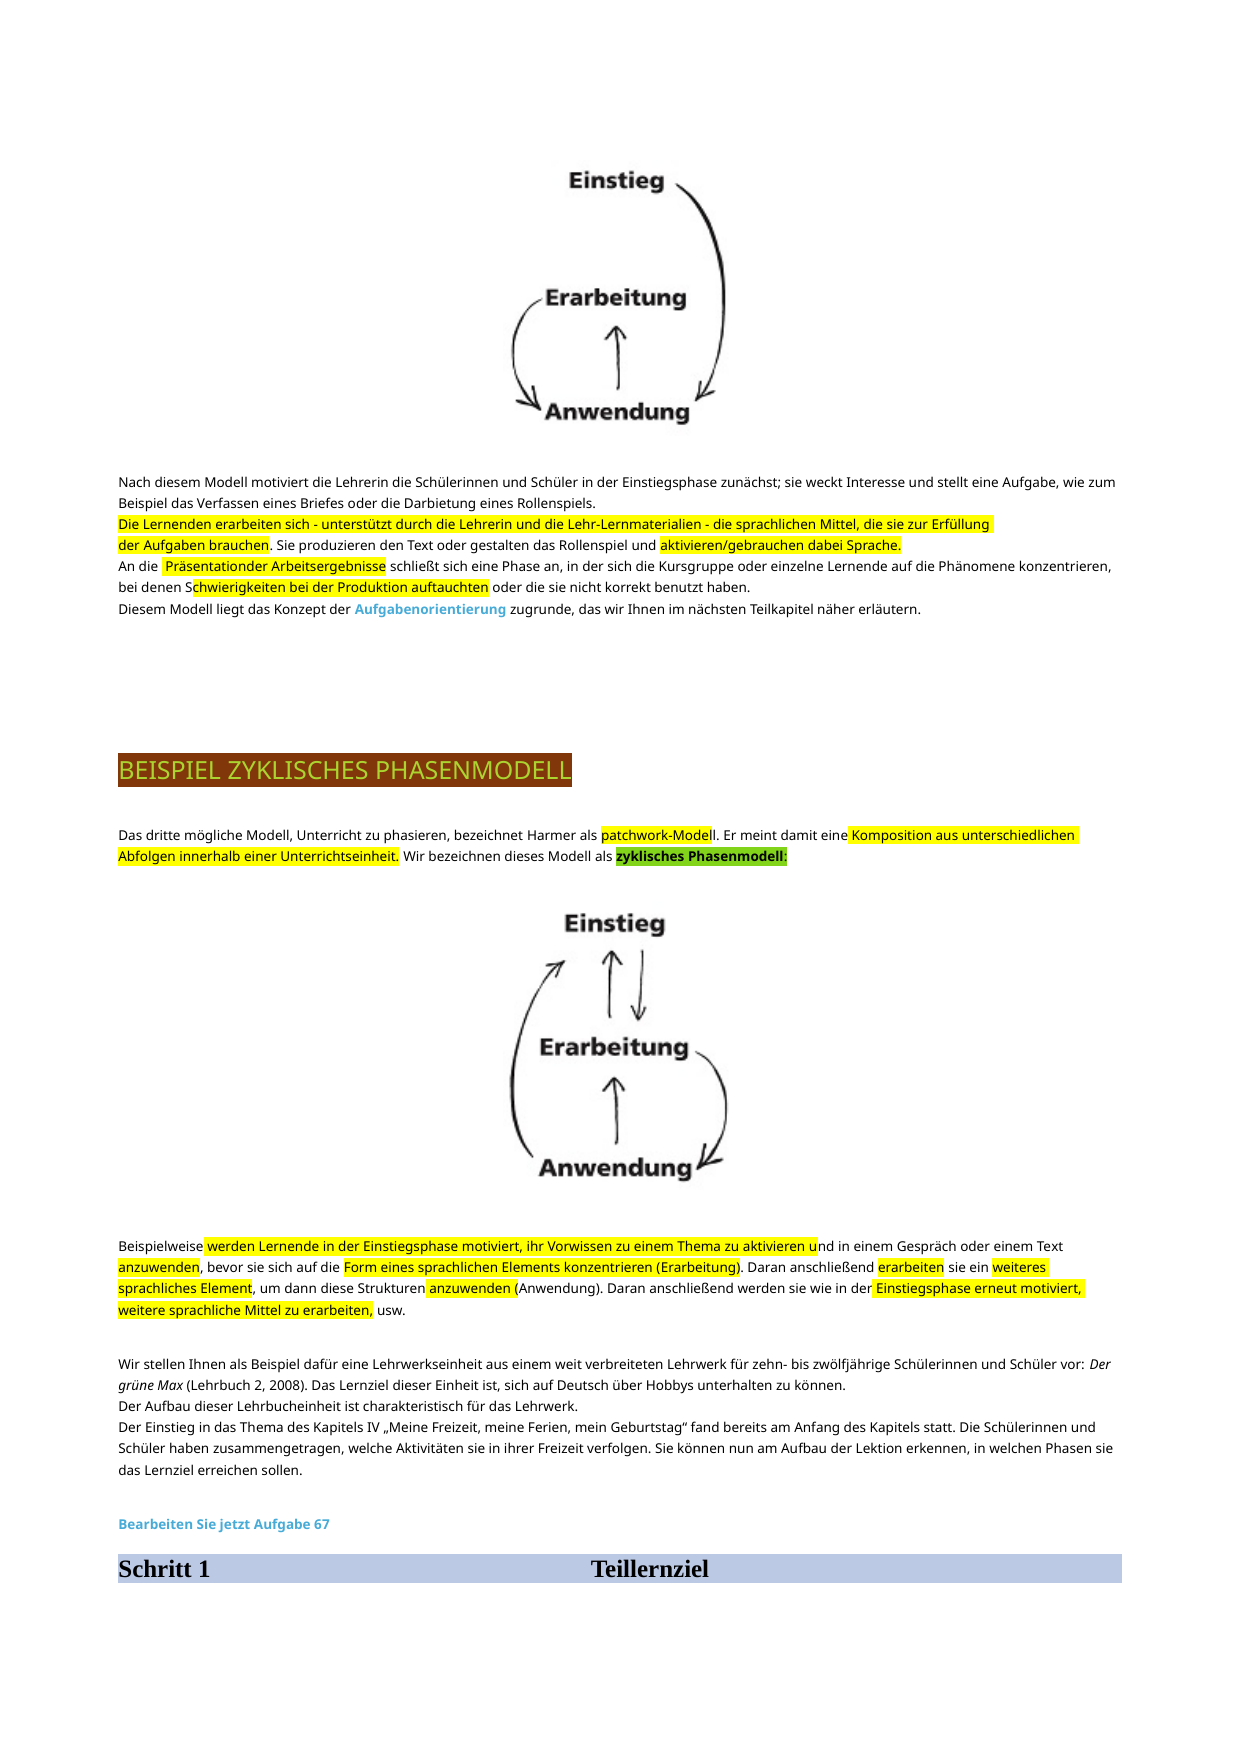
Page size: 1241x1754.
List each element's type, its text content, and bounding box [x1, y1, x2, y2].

table_header Teillernziel [584, 1554, 1122, 1583]
subtitle BEISPIEL ZYKLISCHES PHASENMODELL [118, 753, 1122, 787]
text Beispielweise werden Lernende in der Einstiegsphase motiviert, ihr Vorwissen zu einem Thema zu aktivieren und in einem Gespräch oder einem Text anzuwenden, bevor sie sich auf die Form eines sprachlichen Elements konzentrieren (Erarbeitung). Daran anschließend erarbeiten sie ein weiteres sprachliches Element, um dann diese Strukturen anzuwenden (Anwendung). Daran anschließend werden sie wie in der Einstiegsphase erneut motiviert, weitere sprachliche Mittel zu erarbeiten, usw. [118, 1237, 1122, 1319]
text Der Aufbau dieser Lehrbucheinheit ist charakteristisch für das Lehrwerk. [118, 1397, 1122, 1415]
picture [502, 160, 738, 436]
text Bearbeiten Sie jetzt Aufgabe 67 [118, 1514, 1122, 1533]
text Diesem Modell liegt das Konzept der Aufgabenorientierung zugrunde, das wir Ihnen im nächsten Teilkapitel näher erläutern. [118, 599, 1122, 618]
text Wir stellen Ihnen als Beispiel dafür eine Lehrwerkseinheit aus einem weit verbreiteten Lehrwerk für zehn- bis zwölfjährige Schülerinnen und Schüler vor: Der grüne Max (Lehrbuch 2, 2008). Das Lernziel dieser Einheit ist, sich auf Deutsch über Hobbys unterhalten zu können. [118, 1355, 1122, 1394]
text Das dritte mögliche Modell, Unterricht zu phasieren, bezeichnet Harmer als patchwork-Modell. Er meint damit eine Komposition aus unterschiedlichen Abfolgen innerhalb einer Unterrichtseinheit. Wir bezeichnen dieses Modell als zyklisches Phasenmodell: [118, 826, 1122, 866]
text Nach diesem Modell motiviert die Lehrerin die Schülerinnen und Schüler in der Einstiegsphase zunächst; sie weckt Interesse und stellt eine Aufgabe, wie zum Beispiel das Verfassen eines Briefes oder die Darbietung eines Rollenspiels. [118, 473, 1122, 512]
table_header Schritt 1 [118, 1554, 584, 1583]
text Die Lernenden erarbeiten sich - unterstützt durch die Lehrerin und die Lehr-Lernmaterialien - die sprachlichen Mittel, die sie zur Erfüllung der Aufgaben brauchen. Sie produzieren den Text oder gestalten das Rollenspiel und aktivieren/gebrauchen dabei Sprache. [118, 515, 1122, 554]
text An die Präsentationder Arbeitsergebnisse schließt sich eine Phase an, in der sich die Kursgruppe oder einzelne Lernende auf die Phänomene konzentrieren, bei denen Schwierigkeiten bei der Produktion auftauchten oder die sie nicht korrekt benutzt haben. [118, 557, 1122, 597]
picture [502, 901, 738, 1200]
text Der Einstieg in das Thema des Kapitels IV „Meine Freizeit, meine Ferien, mein Geburtstag“ fand bereits am Anfang des Kapitels statt. Die Schülerinnen und Schüler haben zusammengetragen, welche Aktivitäten sie in ihrer Freizeit verfolgen. Sie können nun am Aufbau der Lektion erkennen, in welchen Phasen sie das Lernziel erreichen sollen. [118, 1418, 1122, 1479]
